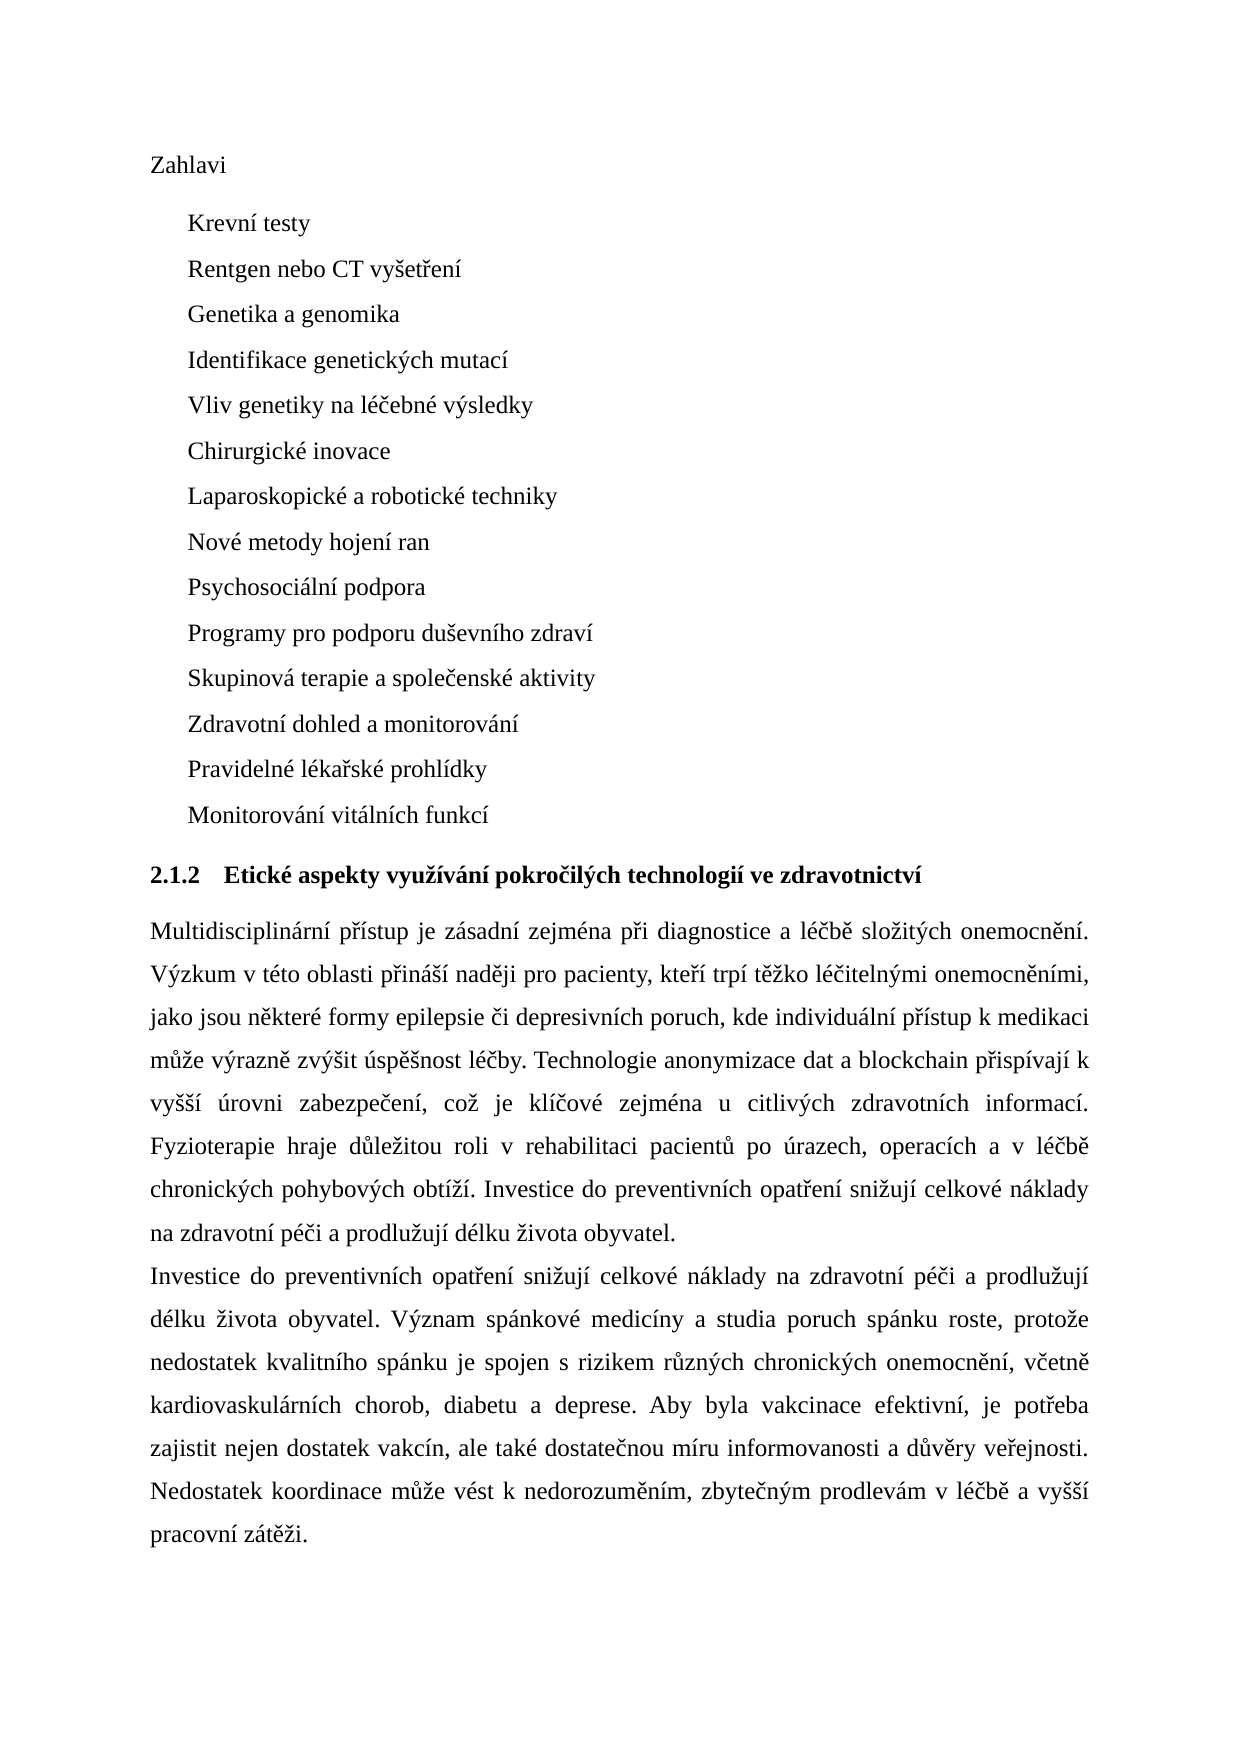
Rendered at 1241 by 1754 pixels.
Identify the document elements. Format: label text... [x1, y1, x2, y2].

list Zdravotní dohled a monitorování [187, 709, 1090, 738]
list Psychosociální podpora [187, 572, 1090, 601]
list Genetika a genomika [187, 299, 1090, 328]
text Multidisciplinární přístup je zásadní zejména při diagnostice a léčbě složitých onemocnění. Výzkum v této oblasti přináší naději pro pacienty, kteří trpí těžko léčitelnými onemocněními, jako jsou některé formy epilepsie či depresivních poruch, kde individuální přístup k medikaci může výrazně zvýšit úspěšnost léčby. Technologie anonymizace dat a blockchain přispívají k vyšší úrovni zabezpečení, což je klíčové zejména u citlivých zdravotních informací. Fyzioterapie hraje důležitou roli v rehabilitaci pacientů po úrazech, operacích a v léčbě chronických pohybových obtíží. Investice do preventivních opatření snižují celkové náklady na zdravotní péči a prodlužují délku života obyvatel. [150, 916, 1090, 1246]
list Nové metody hojení ran [187, 527, 1090, 556]
list Identifikace genetických mutací [187, 345, 1090, 373]
list Chirurgické inovace [187, 436, 1090, 464]
text Investice do preventivních opatření snižují celkové náklady na zdravotní péči a prodlužují délku života obyvatel. Význam spánkové medicíny a studia poruch spánku roste, protože nedostatek kvalitního spánku je spojen s rizikem různých chronických onemocnění, včetně kardiovaskulárních chorob, diabetu a deprese. Aby byla vakcinace efektivní, je potřeba zajistit nejen dostatek vakcín, ale také dostatečnou míru informovanosti a důvěry veřejnosti. Nedostatek koordinace může vést k nedorozuměním, zbytečným prodlevám v léčbě a vyšší pracovní zátěži. [150, 1261, 1090, 1548]
list Skupinová terapie a společenské aktivity [187, 663, 1090, 692]
list Krevní testy [187, 208, 1090, 237]
list Pravidelné lékařské prohlídky [187, 754, 1090, 783]
list Rentgen nebo CT vyšetření [187, 254, 1090, 282]
list Vliv genetiky na léčebné výsledky [187, 390, 1090, 419]
list Monitorování vitálních funkcí [187, 800, 1090, 829]
list Laparoskopické a robotické techniky [187, 481, 1090, 510]
list Programy pro podporu duševního zdraví [187, 618, 1090, 647]
subtitle Etické aspekty využívání pokročilých technologií ve zdravotnictví [150, 860, 1090, 889]
